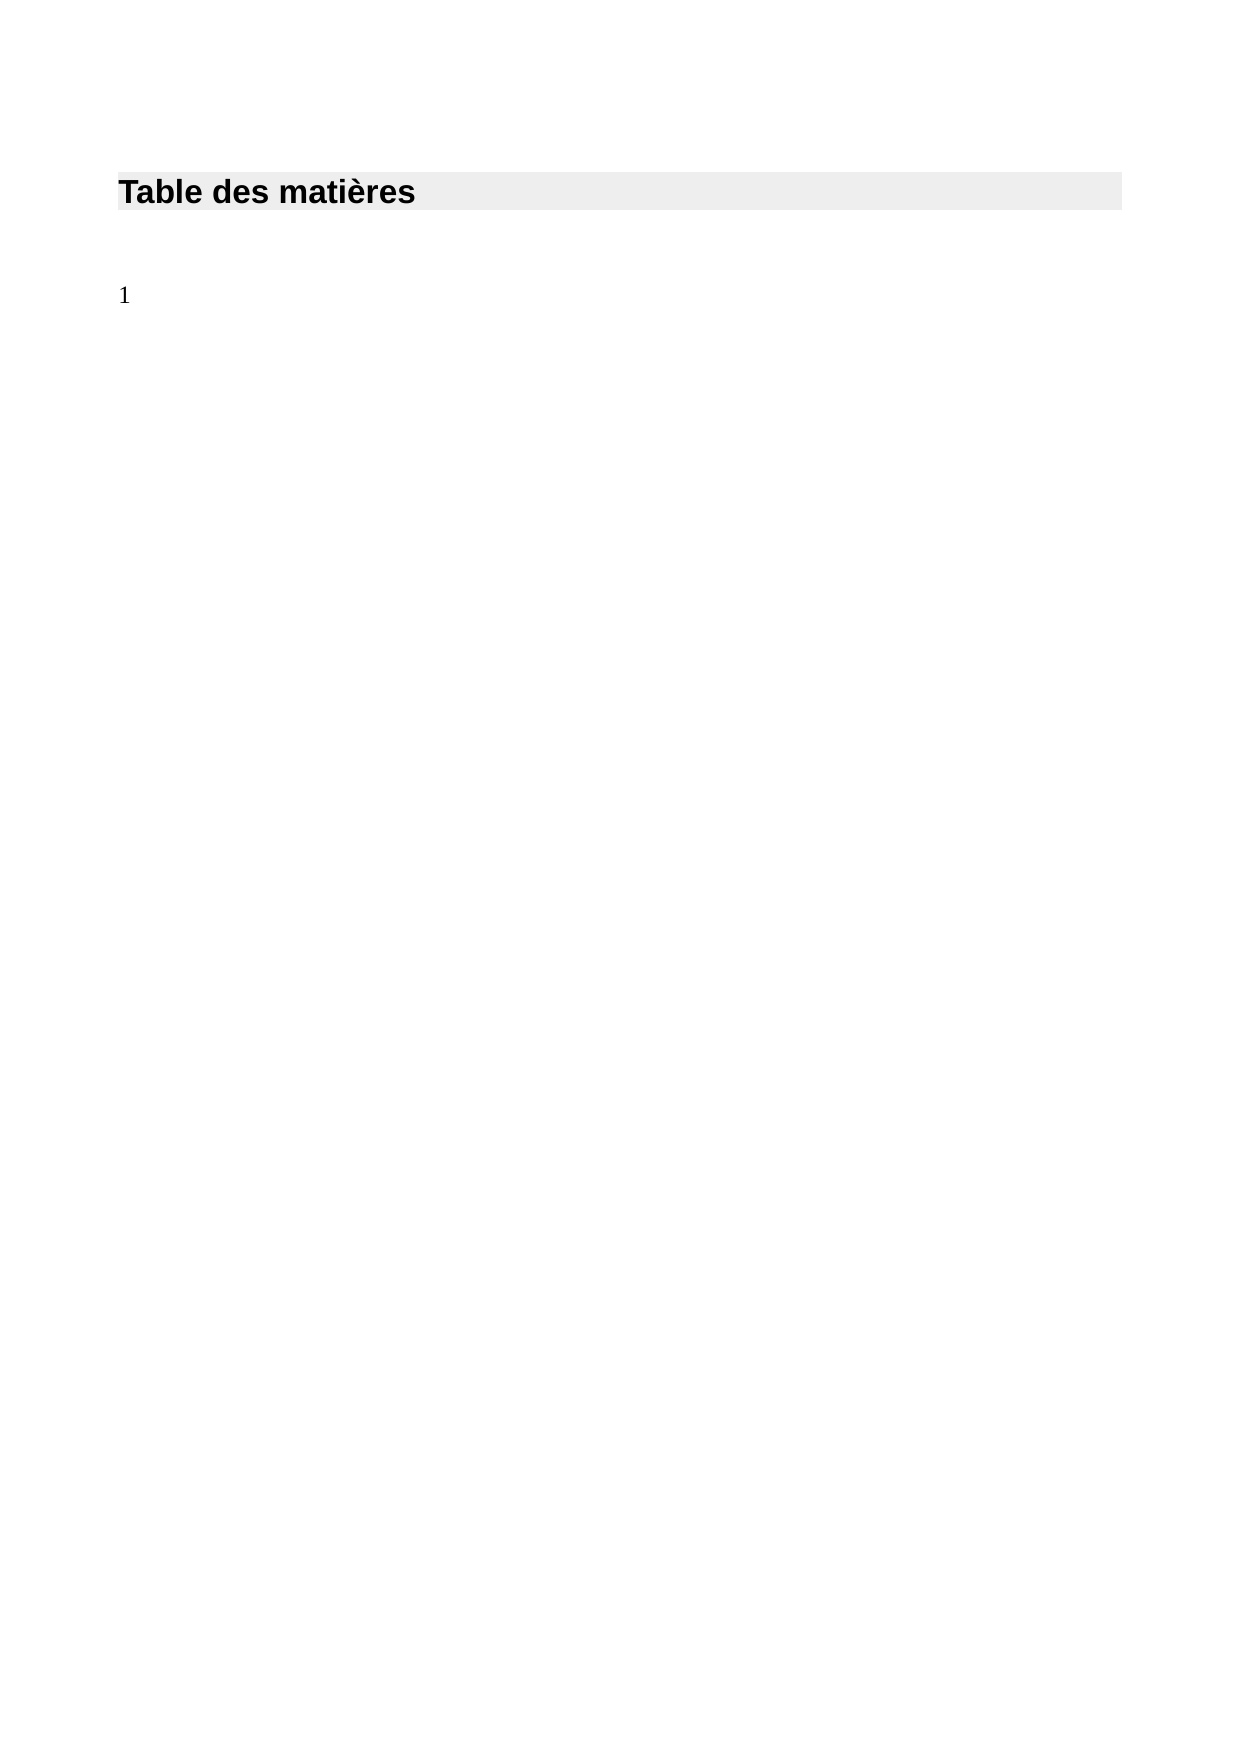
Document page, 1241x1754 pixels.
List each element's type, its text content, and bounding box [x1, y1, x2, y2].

text 1 [118, 280, 1122, 309]
subtitle Table des matières [118, 172, 1122, 210]
